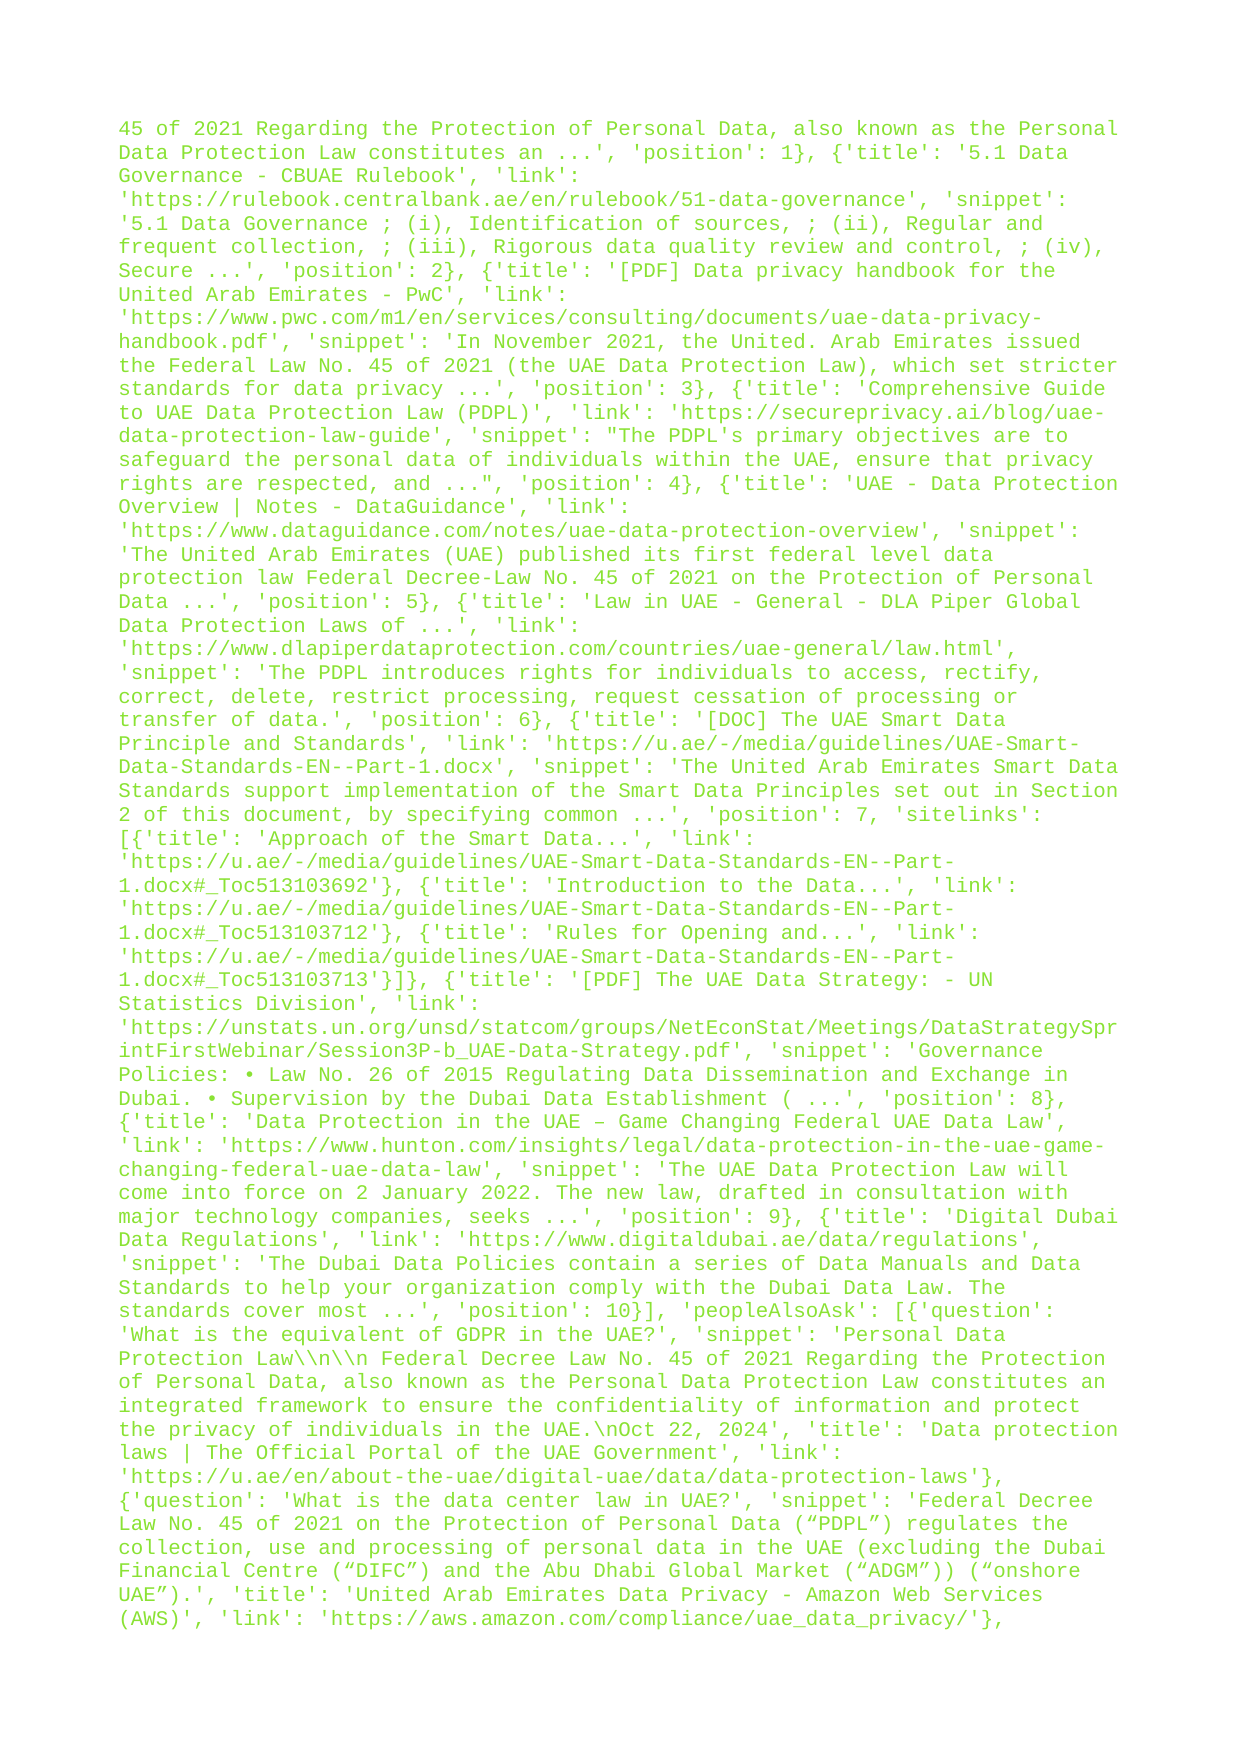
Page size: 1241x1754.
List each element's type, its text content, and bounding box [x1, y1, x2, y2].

text 45 of 2021 Regarding the Protection of Personal Data, also known as the Personal Data Protection Law constitutes an ...', 'position': 1}, {'title': '5.1 Data Governance - CBUAE Rulebook', 'link': 'https://rulebook.centralbank.ae/en/rulebook/51-data-governance', 'snippet': '5.1 Data Governance ; (i), Identification of sources, ; (ii), Regular and frequent collection, ; (iii), Rigorous data quality review and control, ; (iv), Secure ...', 'position': 2}, {'title': '[PDF] Data privacy handbook for the United Arab Emirates - PwC', 'link': 'https://www.pwc.com/m1/en/services/consulting/documents/uae-data-privacy-handbook.pdf', 'snippet': 'In November 2021, the United. Arab Emirates issued the Federal Law No. 45 of 2021 (the UAE Data Protection Law), which set stricter standards for data privacy ...', 'position': 3}, {'title': 'Comprehensive Guide to UAE Data Protection Law (PDPL)', 'link': 'https://secureprivacy.ai/blog/uae-data-protection-law-guide', 'snippet': "The PDPL's primary objectives are to safeguard the personal data of individuals within the UAE, ensure that privacy rights are respected, and ...", 'position': 4}, {'title': 'UAE - Data Protection Overview | Notes - DataGuidance', 'link': 'https://www.dataguidance.com/notes/uae-data-protection-overview', 'snippet': 'The United Arab Emirates (UAE) published its first federal level data protection law Federal Decree-Law No. 45 of 2021 on the Protection of Personal Data ...', 'position': 5}, {'title': 'Law in UAE - General - DLA Piper Global Data Protection Laws of ...', 'link': 'https://www.dlapiperdataprotection.com/countries/uae-general/law.html', 'snippet': 'The PDPL introduces rights for individuals to access, rectify, correct, delete, restrict processing, request cessation of processing or transfer of data.', 'position': 6}, {'title': '[DOC] The UAE Smart Data Principle and Standards', 'link': 'https://u.ae/-/media/guidelines/UAE-Smart-Data-Standards-EN--Part-1.docx', 'snippet': 'The United Arab Emirates Smart Data Standards support implementation of the Smart Data Principles set out in Section 2 of this document, by specifying common ...', 'position': 7, 'sitelinks': [{'title': 'Approach of the Smart Data...', 'link': 'https://u.ae/-/media/guidelines/UAE-Smart-Data-Standards-EN--Part-1.docx#_Toc513103692'}, {'title': 'Introduction to the Data...', 'link': 'https://u.ae/-/media/guidelines/UAE-Smart-Data-Standards-EN--Part-1.docx#_Toc513103712'}, {'title': 'Rules for Opening and...', 'link': 'https://u.ae/-/media/guidelines/UAE-Smart-Data-Standards-EN--Part-1.docx#_Toc513103713'}]}, {'title': '[PDF] The UAE Data Strategy: - UN Statistics Division', 'link': 'https://unstats.un.org/unsd/statcom/groups/NetEconStat/Meetings/DataStrategySprintFirstWebinar/Session3P-b_UAE-Data-Strategy.pdf', 'snippet': 'Governance Policies: • Law No. 26 of 2015 Regulating Data Dissemination and Exchange in Dubai. • Supervision by the Dubai Data Establishment ( ...', 'position': 8}, {'title': 'Data Protection in the UAE – Game Changing Federal UAE Data Law', 'link': 'https://www.hunton.com/insights/legal/data-protection-in-the-uae-game-changing-federal-uae-data-law', 'snippet': 'The UAE Data Protection Law will come into force on 2 January 2022. The new law, drafted in consultation with major technology companies, seeks ...', 'position': 9}, {'title': 'Digital Dubai Data Regulations', 'link': 'https://www.digitaldubai.ae/data/regulations', 'snippet': 'The Dubai Data Policies contain a series of Data Manuals and Data Standards to help your organization comply with the Dubai Data Law. The standards cover most ...', 'position': 10}], 'peopleAlsoAsk': [{'question': 'What is the equivalent of GDPR in the UAE?', 'snippet': 'Personal Data Protection Law\\n\\n Federal Decree Law No. 45 of 2021 Regarding the Protection of Personal Data, also known as the Personal Data Protection Law constitutes an integrated framework to ensure the confidentiality of information and protect the privacy of individuals in the UAE.\nOct 22, 2024', 'title': 'Data protection laws | The Official Portal of the UAE Government', 'link': 'https://u.ae/en/about-the-uae/digital-uae/data/data-protection-laws'}, {'question': 'What is the data center law in UAE?', 'snippet': 'Federal Decree Law No. 45 of 2021 on the Protection of Personal Data (“PDPL”) regulates the collection, use and processing of personal data in the UAE (excluding the Dubai Financial Centre (“DIFC”) and the Abu Dhabi Global Market (“ADGM”)) (“onshore UAE”).', 'title': 'United Arab Emirates Data Privacy - Amazon Web Services (AWS)', 'link': 'https://aws.amazon.com/compliance/uae_data_privacy/'}, [118, 118, 1122, 1631]
